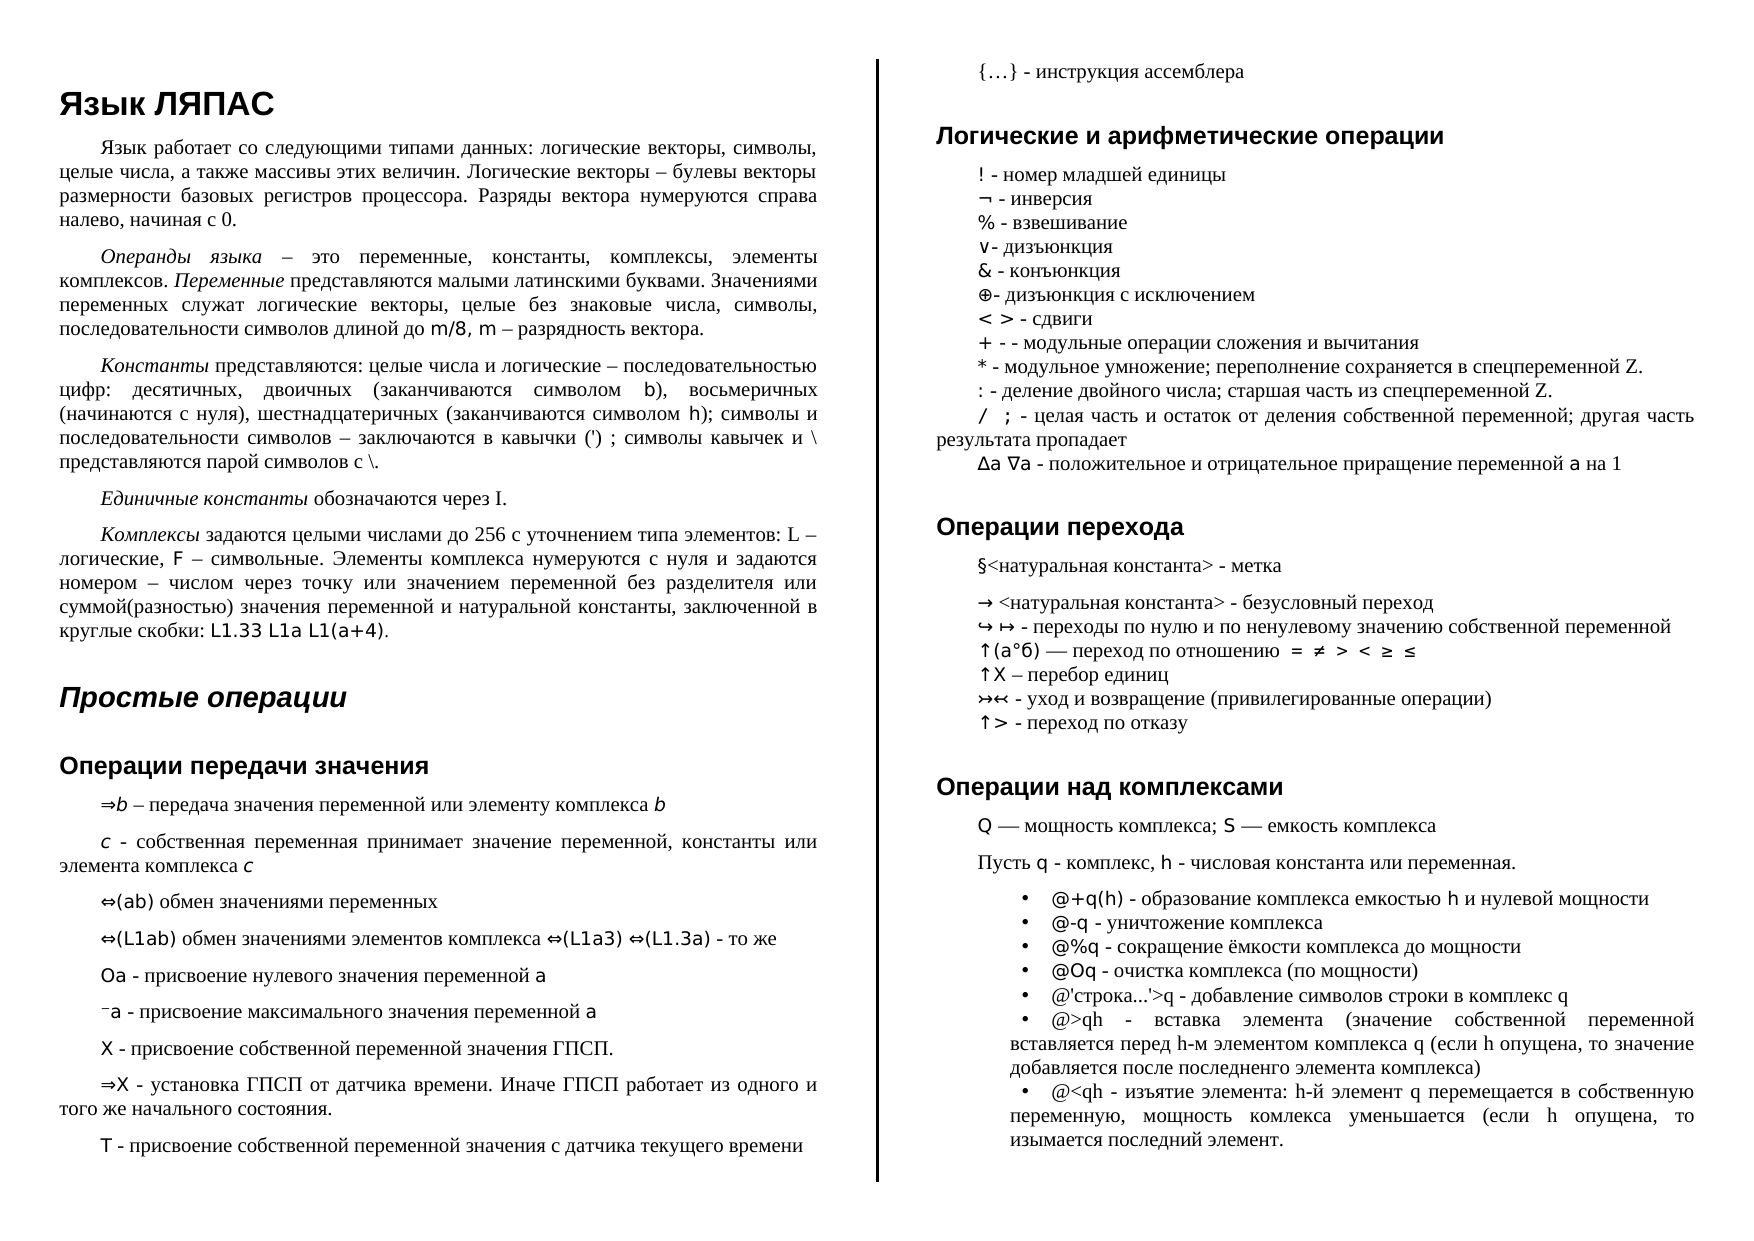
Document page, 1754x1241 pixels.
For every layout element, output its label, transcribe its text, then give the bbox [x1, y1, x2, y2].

text Oa - присвоение нулевого значения переменной а [59, 962, 818, 987]
text ↑X – перебор единиц [936, 662, 1695, 686]
text {…} - инструкция ассемблера [936, 59, 1695, 83]
text ↪ ↦ - переходы по нулю и по ненулевому значению собственной переменной [936, 614, 1695, 638]
text → <натуральная константа> - безусловный переход [936, 590, 1695, 614]
text ⇔(ab) обмен значениями переменных [59, 889, 818, 913]
text < > - сдвиги [936, 306, 1695, 330]
text Пусть q - комплекс, h - числовая константа или переменная. [936, 850, 1695, 874]
text % - взвешивание [936, 210, 1695, 234]
subtitle Операции перехода [936, 512, 1695, 541]
list @%q - сокращение ёмкости комплекса до мощности [980, 934, 1695, 958]
text ¬ - инверсия [936, 186, 1695, 210]
list @Oq - очистка комплекса (по мощности) [980, 958, 1695, 982]
text Операнды языка – это переменные, константы, комплексы, элементы комплексов. Переменные представляются малыми латинскими буквами. Значениями переменных служат логические векторы, целые без знаковые числа, символы, последовательности символов длиной до m/8, m – разрядность вектора. [59, 244, 818, 340]
text ⇔(L1ab) обмен значениями элементов комплекса ⇔(L1a3) ⇔(L1.3a) - то же [59, 926, 818, 950]
text ↑> - переход по отказу [936, 710, 1695, 734]
subtitle Логические и арифметические операции [936, 121, 1695, 149]
text ⁻а - присвоение максимального значения переменной а [59, 999, 818, 1023]
text / ; - целая часть и остаток от деления собственной переменной; другая часть результата пропадает [936, 402, 1695, 451]
text Константы представляются: целые числа и логические – последовательностью цифр: десятичных, двоичных (заканчиваются символом b), восьмеричных (начинаются с нуля), шестнадцатеричных (заканчиваются символом h); символы и последовательности символов – заключаются в кавычки (') ; символы кавычек и \ представляются парой символов с \. [59, 353, 818, 473]
text + - - модульные операции сложения и вычитания [936, 330, 1695, 354]
text Язык работает со следующими типами данных: логические векторы, символы, целые числа, а также массивы этих величин. Логические векторы – булевы векторы размерности базовых регистров процессора. Разряды вектора нумеруются справа налево, начиная с 0. [59, 135, 818, 231]
text ∨- дизъюнкция [936, 234, 1695, 258]
subtitle Язык ЛЯПАС [59, 84, 818, 123]
text ↑(а°б) — переход по отношению = ≠ > < ≥ ≤ [936, 638, 1695, 662]
text ⊕- дизъюнкция с исключением [936, 282, 1695, 306]
text ⇒Х - установка ГПСП от датчика времени. Иначе ГПСП работает из одного и того же начального состояния. [59, 1072, 818, 1120]
text & - конъюнкция [936, 258, 1695, 282]
list @>qh - вставка элемента (значение собственной переменной вставляется перед h-м элементом комплекса q (если h опущена, то значение добавляется после последненго элемента комплекса) [980, 1007, 1695, 1079]
text Единичные константы обозначаются через I. [59, 486, 818, 509]
list @<qh - изъятие элемента: h-й элемент q перемещается в собственную переменную, мощность комлекса уменьшается (если h опущена, то изымается последний элемент. [980, 1079, 1695, 1151]
subtitle Операции передачи значения [59, 751, 818, 780]
text ↣↢ - уход и возвращение (привилегированные операции) [936, 686, 1695, 710]
text Комплексы задаются целыми числами до 256 с уточнением типа элементов: L – логические, F – символьные. Элементы комплекса нумеруются с нуля и задаются номером – числом через точку или значением переменной без разделителя или суммой(разностью) значения переменной и натуральной константы, заключенной в круглые скобки: L1.33 L1a L1(a+4). [59, 522, 818, 642]
text ∆a ∇a - положительное и отрицательное приращение переменной а на 1 [936, 451, 1695, 475]
subtitle Простые операции [59, 680, 818, 713]
text с - собственная переменная принимает значение переменной, константы или элемента комплекса с [59, 829, 818, 877]
subtitle Операции над комплексами [936, 772, 1695, 801]
text * - модульное умножение; переполнение сохраняется в спецпеременной Z. [936, 354, 1695, 378]
list @'строка...'>q - добавление символов строки в комплекс q [980, 982, 1695, 1007]
text Q — мощность комплекса; S — емкость комплекса [936, 813, 1695, 837]
text ⇒b – передача значения переменной или элементу комплекса b [59, 792, 818, 816]
list @+q(h) - образование комплекса емкостью h и нулевой мощности [980, 886, 1695, 910]
text ! - номер младшей единицы [936, 162, 1695, 186]
text §<натуральная константа> - метка [936, 553, 1695, 577]
list @-q - уничтожение комплекса [980, 910, 1695, 934]
text : - деление двойного числа; старшая часть из спецпеременной Z. [936, 378, 1695, 402]
text Т - присвоение собственной переменной значения с датчика текущего времени [59, 1133, 818, 1157]
text Х - присвоение собственной переменной значения ГПСП. [59, 1036, 818, 1060]
